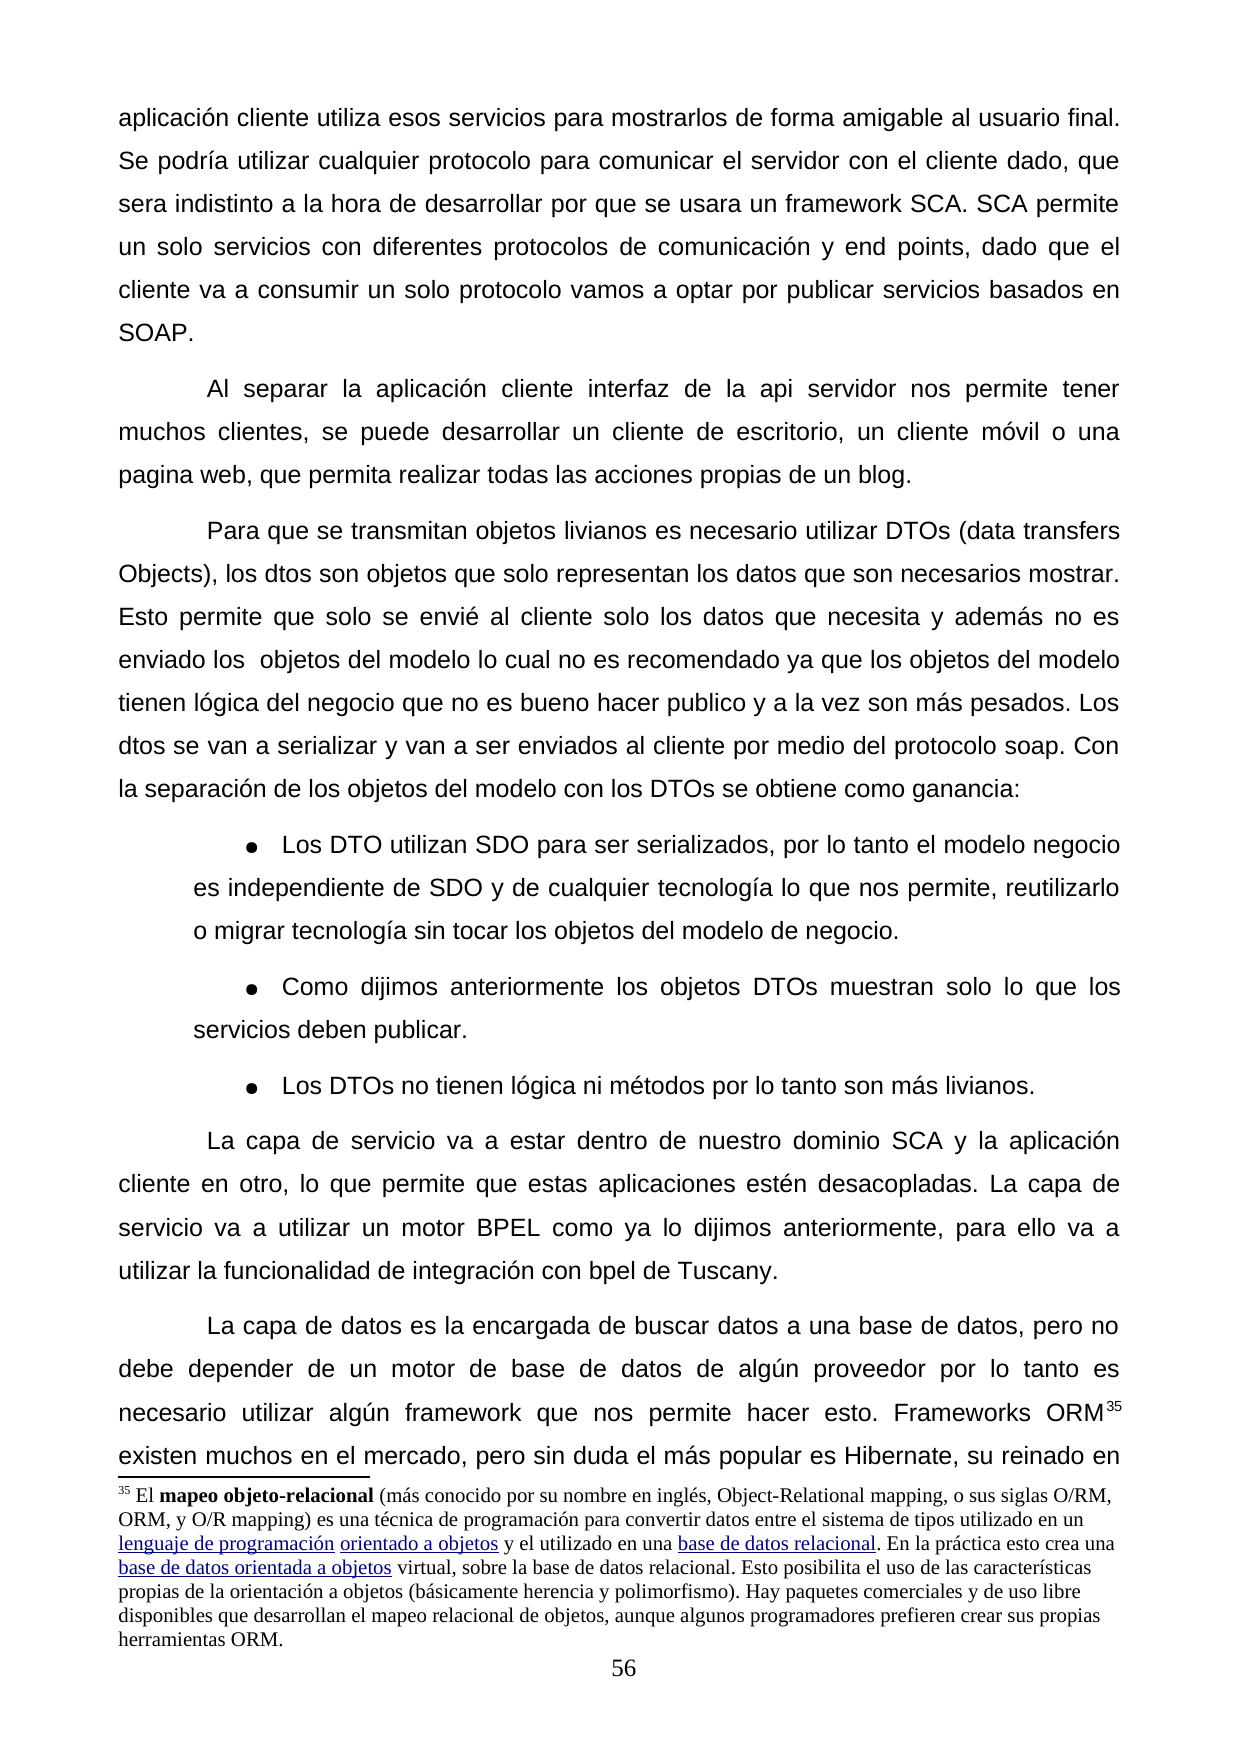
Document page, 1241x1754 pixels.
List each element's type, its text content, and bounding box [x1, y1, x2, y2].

list Los DTOs no tienen lógica ni métodos por lo tanto son más livianos. [156, 1071, 1122, 1099]
text aplicación cliente utiliza esos servicios para mostrarlos de forma amigable al usuario final. Se podría utilizar cualquier protocolo para comunicar el servidor con el cliente dado, que sera indistinto a la hora de desarrollar por que se usara un framework SCA. SCA permite un solo servicios con diferentes protocolos de comunicación y end points, dado que el cliente va a consumir un solo protocolo vamos a optar por publicar servicios basados en SOAP. [118, 103, 1122, 347]
list Los DTO utilizan SDO para ser serializados, por lo tanto el modelo negocio es independiente de SDO y de cualquier tecnología lo que nos permite, reutilizarlo o migrar tecnología sin tocar los objetos del modelo de negocio. [156, 830, 1122, 945]
text La capa de servicio va a estar dentro de nuestro dominio SCA y la aplicación cliente en otro, lo que permite que estas aplicaciones estén desacopladas. La capa de servicio va a utilizar un motor BPEL como ya lo dijimos anteriormente, para ello va a utilizar la funcionalidad de integración con bpel de Tuscany. [118, 1126, 1122, 1284]
text Para que se transmitan objetos livianos es necesario utilizar DTOs (data transfers Objects), los dtos son objetos que solo representan los datos que son necesarios mostrar. Esto permite que solo se envié al cliente solo los datos que necesita y además no es enviado los objetos del modelo lo cual no es recomendado ya que los objetos del modelo tienen lógica del negocio que no es bueno hacer publico y a la vez son más pesados. Los dtos se van a serializar y van a ser enviados al cliente por medio del protocolo soap. Con la separación de los objetos del modelo con los DTOs se obtiene como ganancia: [118, 516, 1122, 803]
text La capa de datos es la encargada de buscar datos a una base de datos, pero no debe depender de un motor de base de datos de algún proveedor por lo tanto es necesario utilizar algún framework que nos permite hacer esto. Frameworks ORM existen muchos en el mercado, pero sin duda el más popular es Hibernate, su reinado en [118, 1311, 1122, 1469]
list Como dijimos anteriormente los objetos DTOs muestran solo lo que los servicios deben publicar. [156, 972, 1122, 1044]
text Al separar la aplicación cliente interfaz de la api servidor nos permite tener muchos clientes, se puede desarrollar un cliente de escritorio, un cliente móvil o una pagina web, que permita realizar todas las acciones propias de un blog. [118, 374, 1122, 489]
text El mapeo objeto-relacional (más conocido por su nombre en inglés, Object-Relational mapping, o sus siglas O/RM, ORM, y O/R mapping) es una técnica de programación para convertir datos entre el sistema de tipos utilizado en un lenguaje de programación orientado a objetos y el utilizado en una base de datos relacional. En la práctica esto crea una base de datos orientada a objetos virtual, sobre la base de datos relacional. Esto posibilita el uso de las características propias de la orientación a objetos (básicamente herencia y polimorfismo). Hay paquetes comerciales y de uso libre disponibles que desarrollan el mapeo relacional de objetos, aunque algunos programadores prefieren crear sus propias herramientas ORM. [118, 1483, 1122, 1651]
